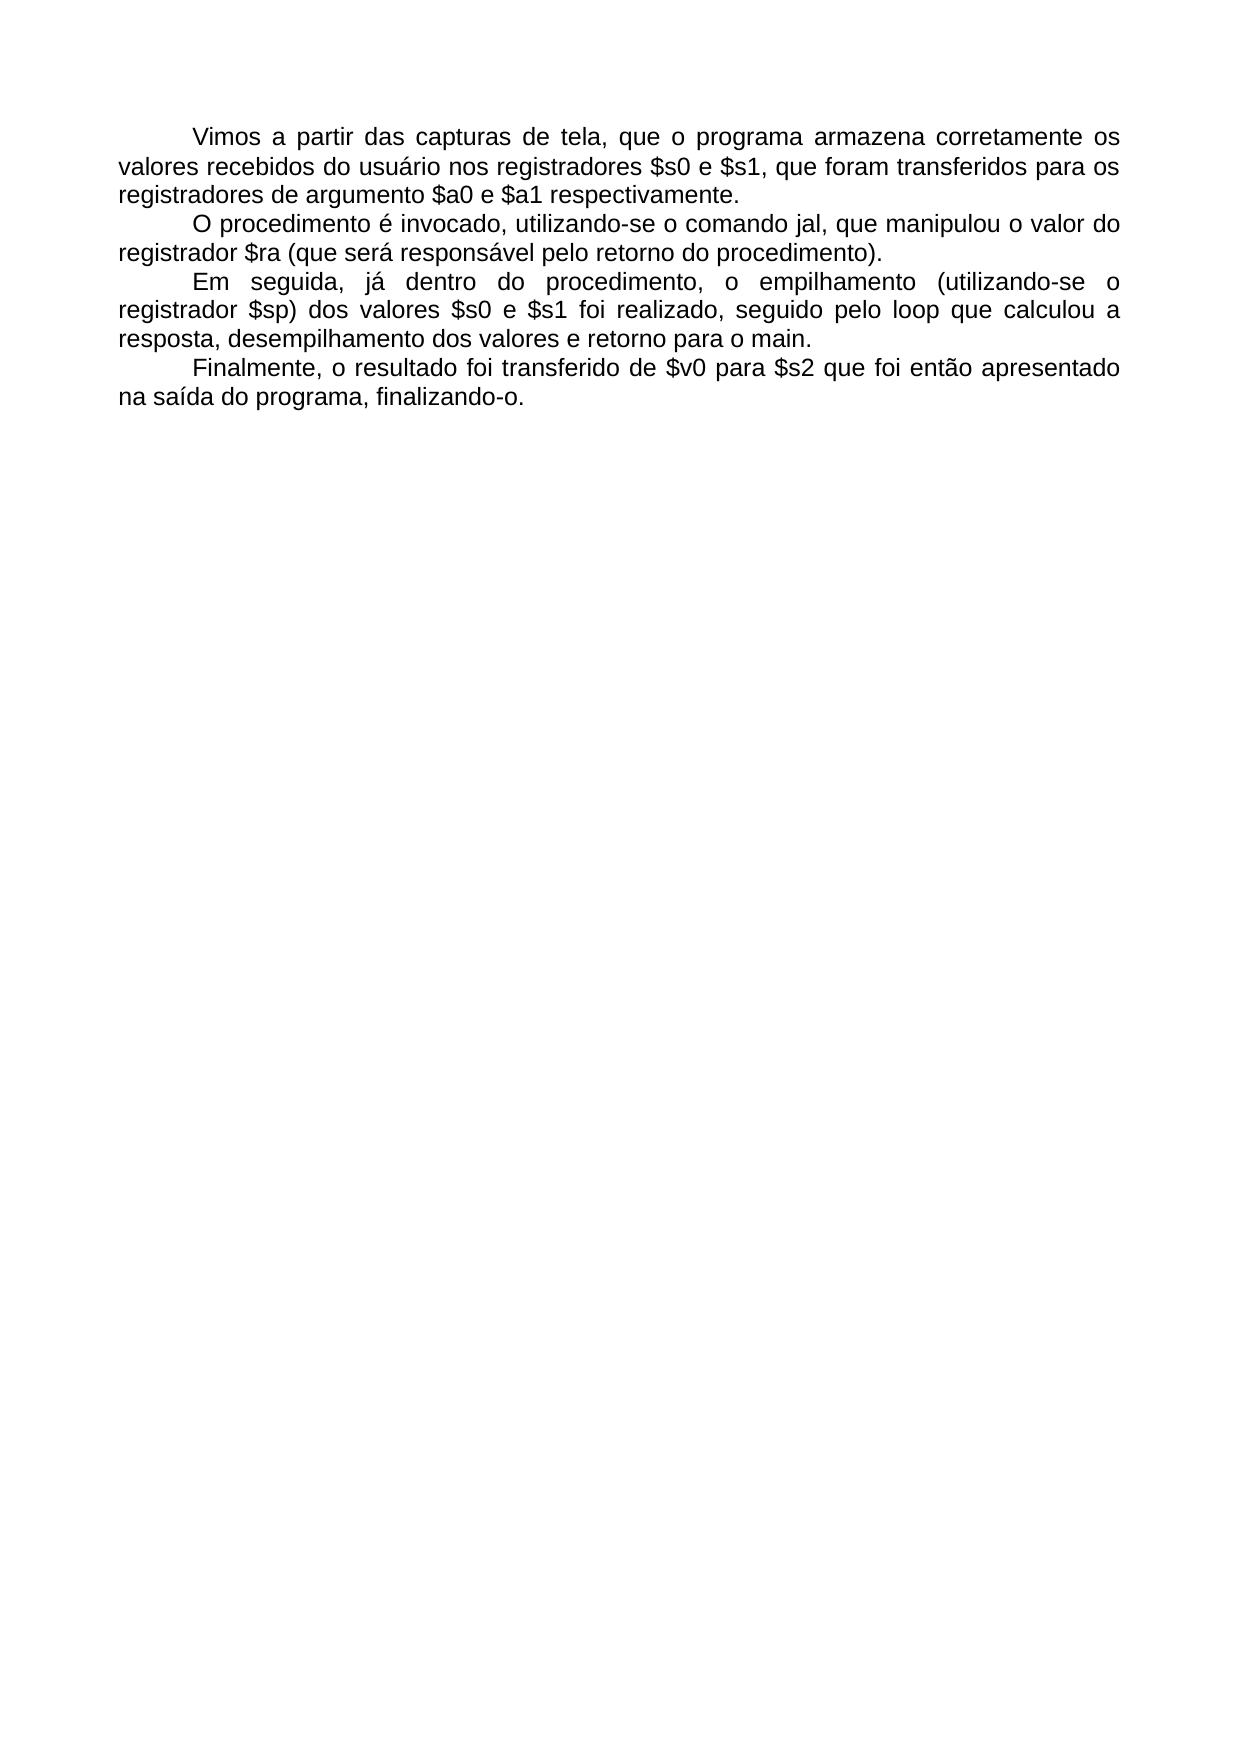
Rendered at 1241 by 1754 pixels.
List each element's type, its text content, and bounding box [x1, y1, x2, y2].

text Finalmente, o resultado foi transferido de $v0 para $s2 que foi então apresentado na saída do programa, finalizando-o. [118, 353, 1122, 410]
text Vimos a partir das capturas de tela, que o programa armazena corretamente os valores recebidos do usuário nos registradores $s0 e $s1, que foram transferidos para os registradores de argumento $a0 e $a1 respectivamente. [118, 118, 1122, 209]
text Em seguida, já dentro do procedimento, o empilhamento (utilizando-se o registrador $sp) dos valores $s0 e $s1 foi realizado, seguido pelo loop que calculou a resposta, desempilhamento dos valores e retorno para o main. [118, 267, 1122, 353]
text O procedimento é invocado, utilizando-se o comando jal, que manipulou o valor do registrador $ra (que será responsável pelo retorno do procedimento). [118, 209, 1122, 267]
